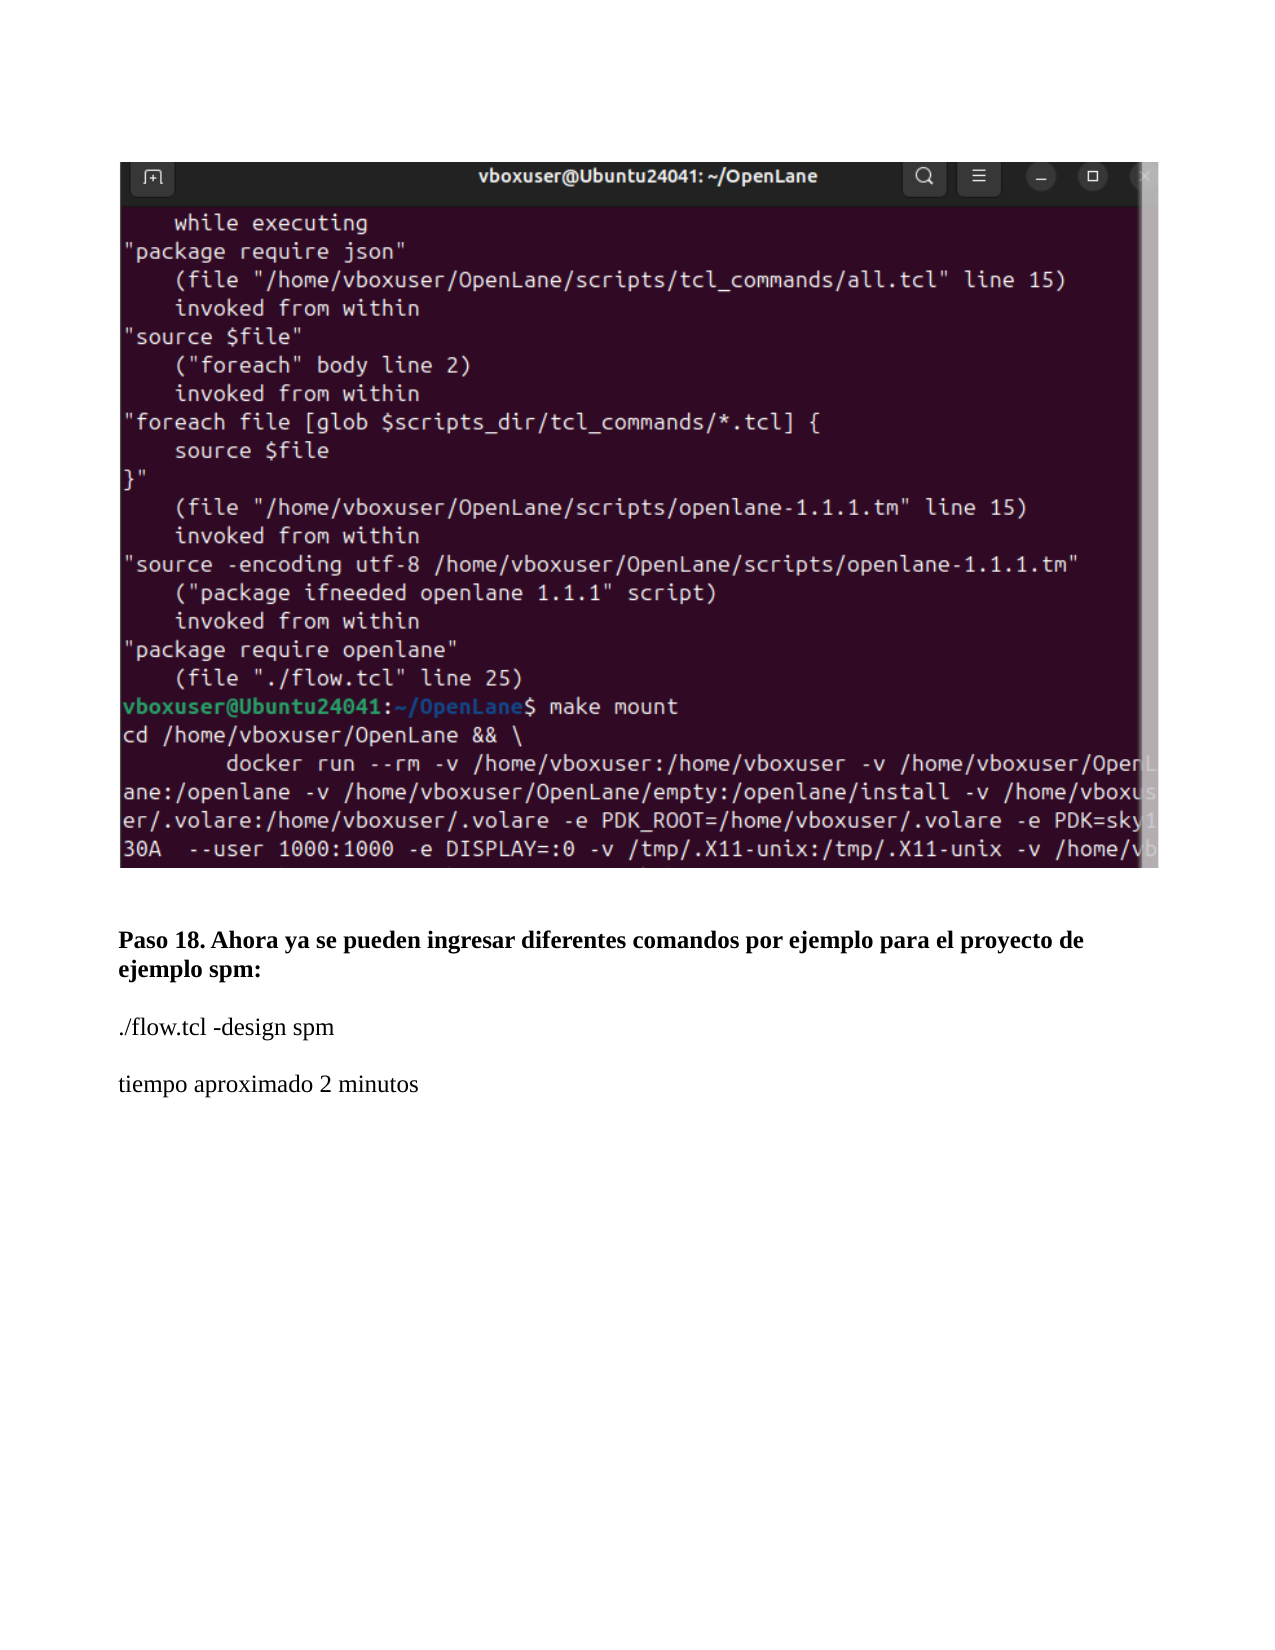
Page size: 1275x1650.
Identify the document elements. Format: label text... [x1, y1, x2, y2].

text Paso 18. Ahora ya se pueden ingresar diferentes comandos por ejemplo para el proyecto de ejemplo spm: [118, 926, 1157, 983]
text ./flow.tcl -design spm [118, 1012, 1157, 1041]
text tiempo aproximado 2 minutos [118, 1069, 1157, 1098]
picture [119, 162, 1159, 868]
